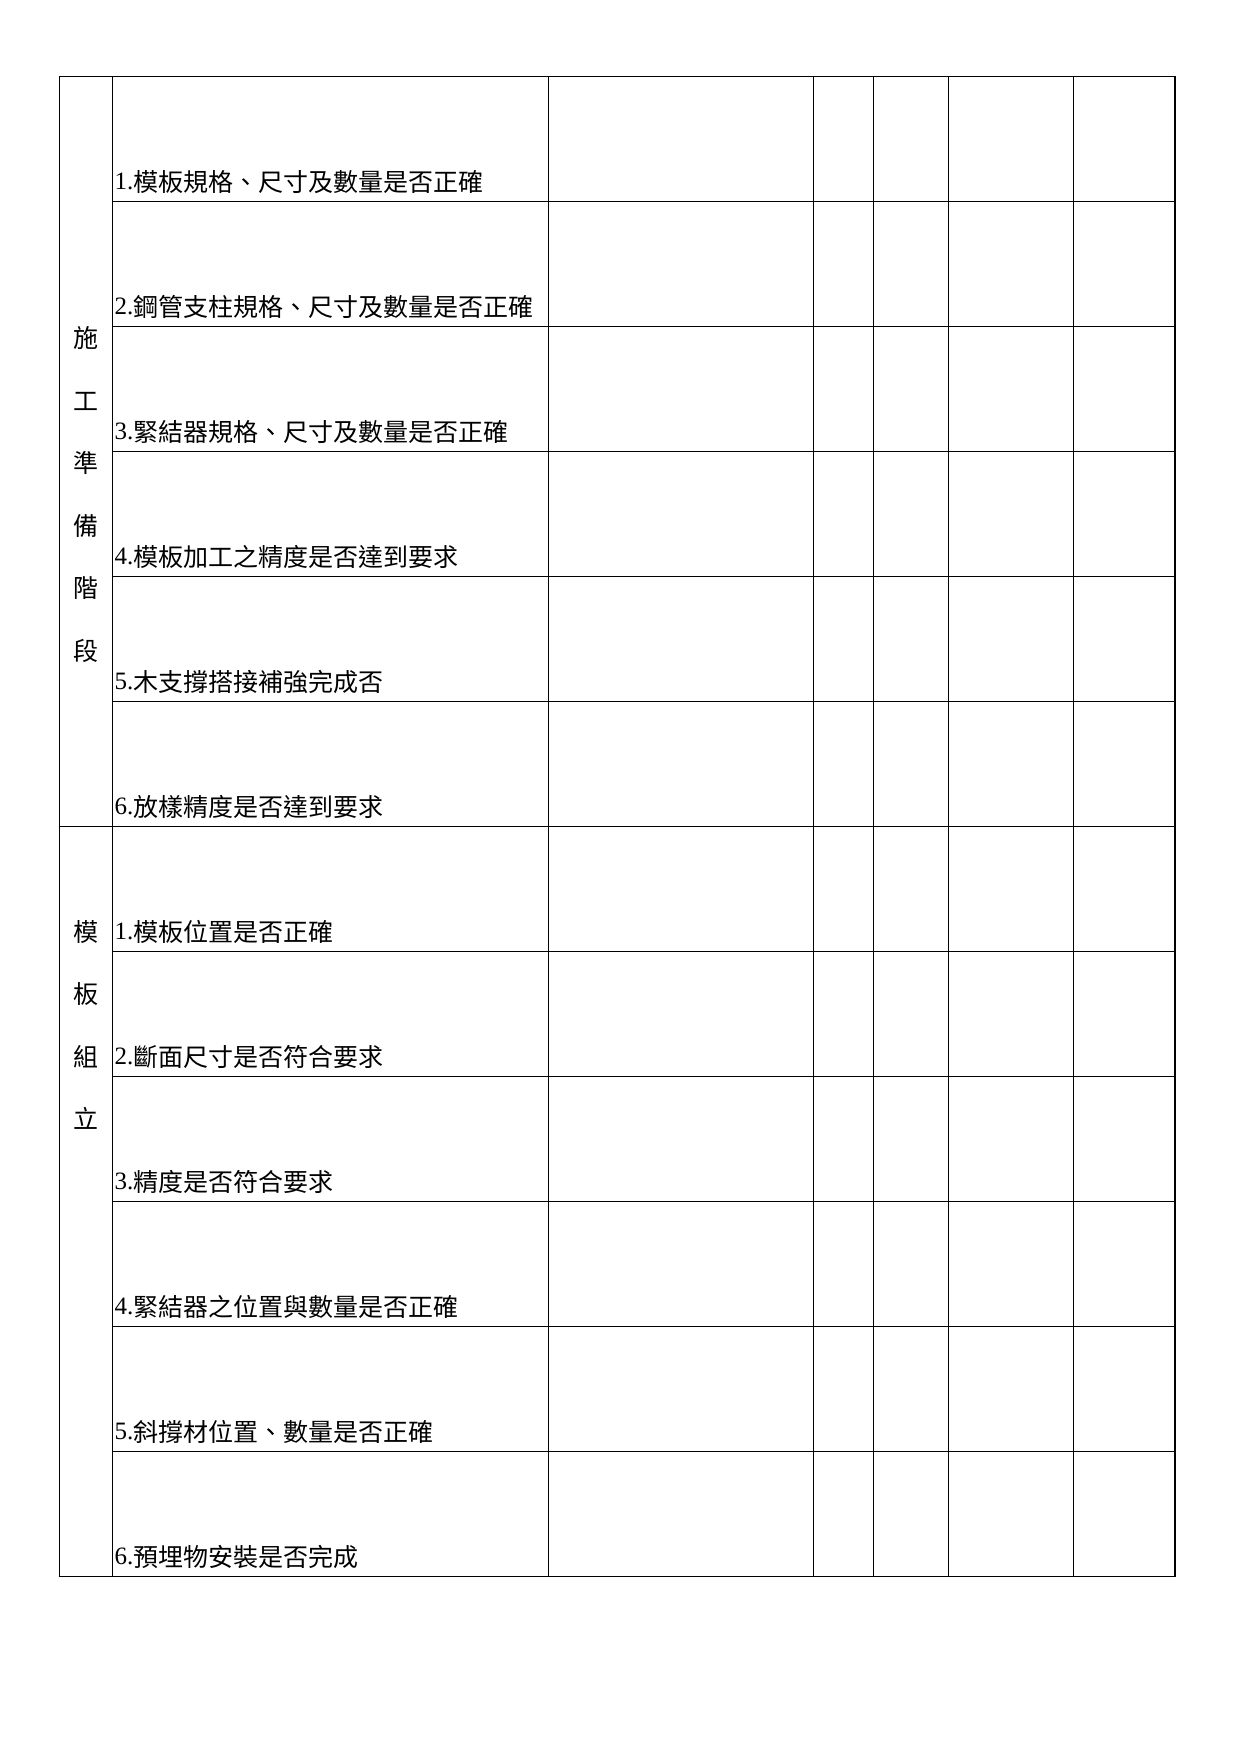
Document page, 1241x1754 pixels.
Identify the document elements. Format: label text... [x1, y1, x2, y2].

table_cell [1074, 1077, 1174, 1201]
table_cell [949, 452, 1073, 576]
table_cell [874, 1327, 948, 1451]
table_cell [874, 952, 948, 1076]
table_cell [874, 77, 948, 201]
table_cell 1.模板規格、尺寸及數量是否正確 [113, 77, 548, 201]
table_cell [814, 702, 873, 826]
table_cell [549, 1327, 813, 1451]
table_cell [874, 452, 948, 576]
table_cell [1074, 452, 1174, 576]
table_cell [814, 1202, 873, 1326]
table_cell [814, 577, 873, 701]
table_cell [949, 77, 1073, 201]
table_cell [814, 1077, 873, 1201]
table_cell [949, 827, 1073, 951]
table_cell [874, 577, 948, 701]
table_cell [1074, 202, 1174, 326]
table_cell [1074, 577, 1174, 701]
table_cell 施 工 準 備 階 段 [60, 77, 112, 826]
table_cell [949, 952, 1073, 1076]
table_cell [814, 327, 873, 451]
table_cell [1074, 1452, 1174, 1576]
table_cell [549, 577, 813, 701]
table_cell [874, 827, 948, 951]
table_cell [874, 1452, 948, 1576]
table_cell [949, 1202, 1073, 1326]
table_cell [549, 1202, 813, 1326]
table_cell [874, 202, 948, 326]
table_cell 6.預埋物安裝是否完成 [113, 1452, 548, 1576]
table_cell [1074, 952, 1174, 1076]
table_cell 模 板 組 立 [60, 827, 112, 1576]
table_cell [1074, 77, 1174, 201]
table_cell [1074, 1327, 1174, 1451]
table_cell [1074, 327, 1174, 451]
table_cell [949, 577, 1073, 701]
table_cell [1074, 827, 1174, 951]
table_cell [549, 77, 813, 201]
table_cell [949, 1327, 1073, 1451]
table_cell [814, 77, 873, 201]
table_cell 6.放樣精度是否達到要求 [113, 702, 548, 826]
table_cell 4.模板加工之精度是否達到要求 [113, 452, 548, 576]
table_cell [949, 702, 1073, 826]
table_cell [949, 327, 1073, 451]
table_cell [549, 452, 813, 576]
table_cell [549, 702, 813, 826]
table_cell [874, 327, 948, 451]
table_cell [1074, 1202, 1174, 1326]
table_cell [549, 952, 813, 1076]
table_cell [814, 1327, 873, 1451]
table_cell [949, 1452, 1073, 1576]
table_cell [814, 827, 873, 951]
table_cell 2.鋼管支柱規格、尺寸及數量是否正確 [113, 202, 548, 326]
table_cell 4.緊結器之位置與數量是否正確 [113, 1202, 548, 1326]
table_cell [874, 1077, 948, 1201]
table_cell 3.精度是否符合要求 [113, 1077, 548, 1201]
table_cell [549, 1077, 813, 1201]
table_cell [549, 827, 813, 951]
table_cell [549, 327, 813, 451]
table_cell [949, 1077, 1073, 1201]
table_cell 1.模板位置是否正確 [113, 827, 548, 951]
table_cell [1074, 702, 1174, 826]
table_cell [949, 202, 1073, 326]
table_cell 3.緊結器規格、尺寸及數量是否正確 [113, 327, 548, 451]
table_cell [549, 202, 813, 326]
table_cell [874, 1202, 948, 1326]
table_cell 2.斷面尺寸是否符合要求 [113, 952, 548, 1076]
table_cell [814, 952, 873, 1076]
table_cell [814, 202, 873, 326]
table_cell 5.木支撐搭接補強完成否 [113, 577, 548, 701]
table_cell [874, 702, 948, 826]
table_cell [814, 452, 873, 576]
table_cell 5.斜撐材位置、數量是否正確 [113, 1327, 548, 1451]
table_cell [549, 1452, 813, 1576]
table_cell [814, 1452, 873, 1576]
